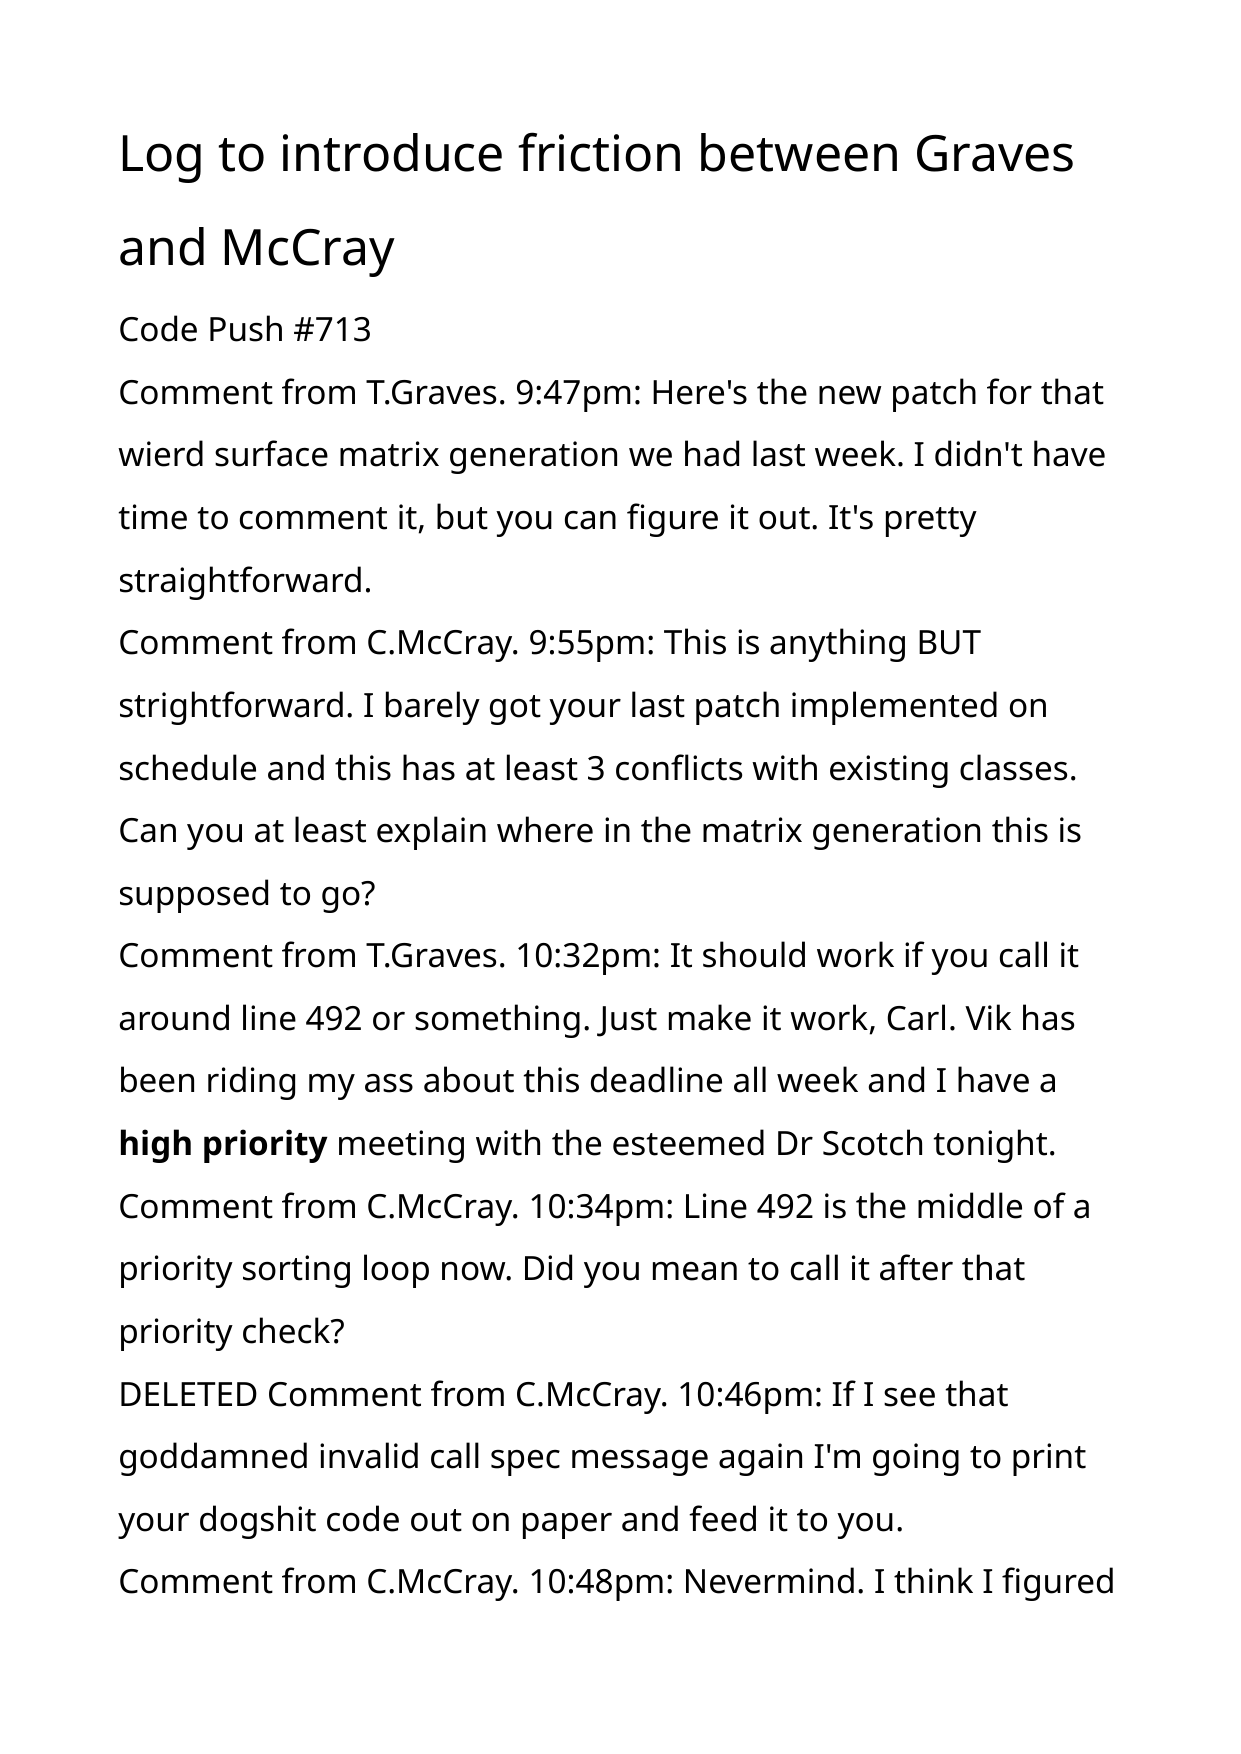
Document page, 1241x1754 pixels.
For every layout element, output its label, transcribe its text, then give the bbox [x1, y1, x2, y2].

text Log to introduce friction between Graves and McCray [118, 118, 1122, 280]
text Comment from C.McCray. 10:48pm: Nevermind. I think I figured [118, 1558, 1122, 1603]
text Code Push #713 [118, 306, 1122, 351]
text DELETED Comment from C.McCray. 10:46pm: If I see that goddamned invalid call spec message again I'm going to print your dogshit code out on paper and feed it to you. [118, 1370, 1122, 1541]
text Comment from C.McCray. 10:34pm: Line 492 is the middle of a priority sorting loop now. Did you mean to call it after that priority check? [118, 1182, 1122, 1353]
text Comment from C.McCray. 9:55pm: This is anything BUT strightforward. I barely got your last patch implemented on schedule and this has at least 3 conflicts with existing classes. Can you at least explain where in the matrix generation this is supposed to go? [118, 619, 1122, 915]
text Comment from T.Graves. 10:32pm: It should work if you call it around line 492 or something. Just make it work, Carl. Vik has been riding my ass about this deadline all week and I have a high priority meeting with the esteemed Dr Scotch tonight. [118, 932, 1122, 1165]
text Comment from T.Graves. 9:47pm: Here's the new patch for that wierd surface matrix generation we had last week. I didn't have time to comment it, but you can figure it out. It's pretty straightforward. [118, 369, 1122, 602]
